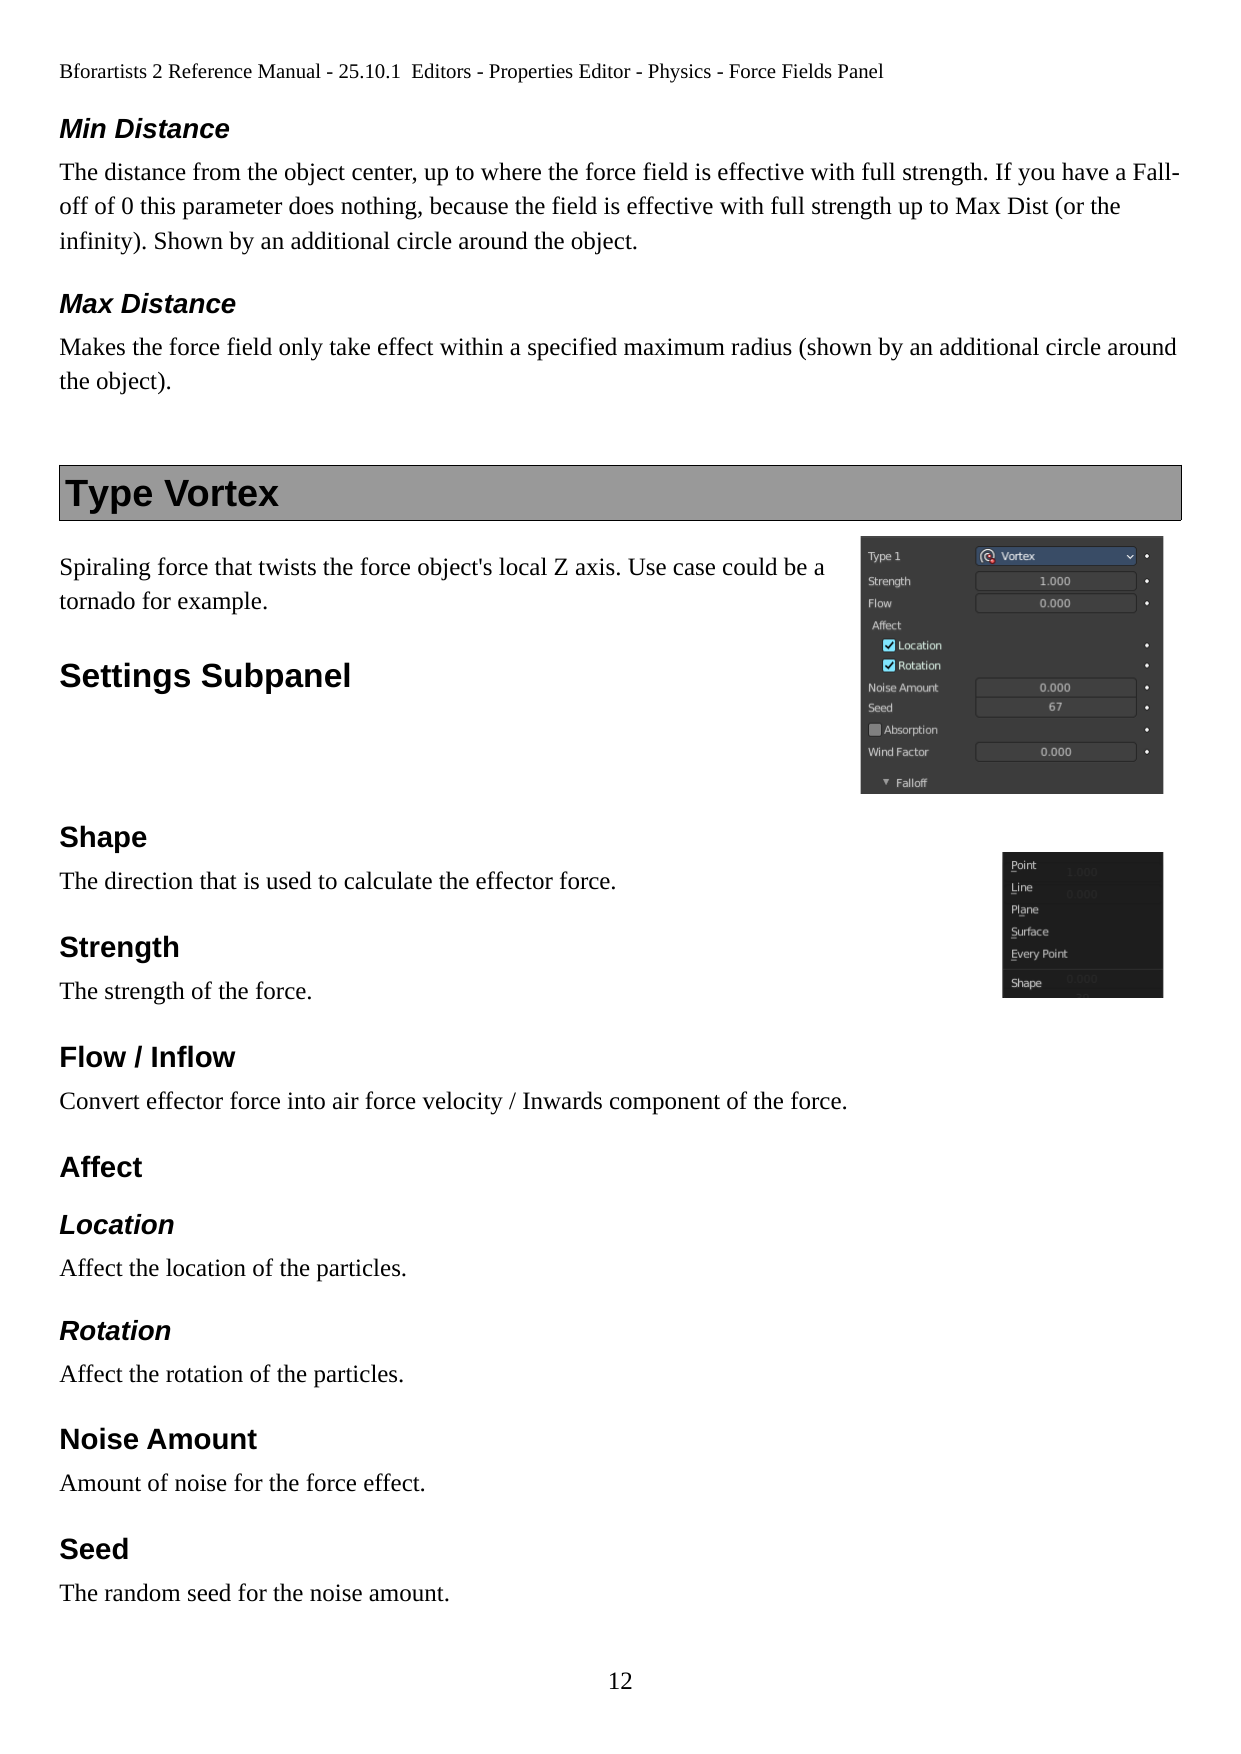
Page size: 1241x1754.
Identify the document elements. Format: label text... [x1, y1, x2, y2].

text Affect the rotation of the particles. [59, 1359, 1181, 1387]
subtitle Affect [59, 1149, 1181, 1183]
subtitle Max Distance [59, 287, 1181, 319]
subtitle Settings Subpanel [59, 656, 860, 695]
subtitle Min Distance [59, 113, 1181, 144]
text The random seed for the noise amount. [59, 1578, 1181, 1607]
subtitle [1164, 930, 1181, 963]
subtitle Seed [59, 1532, 1181, 1566]
text Affect the location of the particles. [59, 1253, 1181, 1281]
text The strength of the force. [59, 976, 1181, 1005]
subtitle Rotation [59, 1314, 1181, 1346]
subtitle Flow / Inflow [59, 1040, 1181, 1073]
subtitle Noise Amount [59, 1422, 1181, 1456]
subtitle [1164, 656, 1181, 695]
text Convert effector force into air force velocity / Inwards component of the force. [59, 1086, 1181, 1115]
text Makes the force field only take effect within a specified maximum radius (shown by an additional circle around the object). [59, 332, 1181, 395]
table_header Type Vortex [60, 466, 1181, 520]
text Spiraling force that twists the force object's local Z axis. Use case could be a tornado for example. [59, 552, 860, 615]
text The distance from the object center, up to where the force field is effective with full strength. If you have a Fall-off of 0 this parameter does nothing, because the field is effective with full strength up to Max Dist (or the infinity). Shown by an additional circle around the object. [59, 157, 1181, 255]
text Amount of noise for the force effect. [59, 1468, 1181, 1497]
subtitle Shape [59, 820, 1181, 854]
subtitle Strength [59, 930, 1002, 963]
picture [1002, 852, 1164, 998]
subtitle Location [59, 1208, 1181, 1240]
picture [860, 536, 1164, 794]
text The direction that is used to calculate the effector force. [59, 866, 1002, 895]
